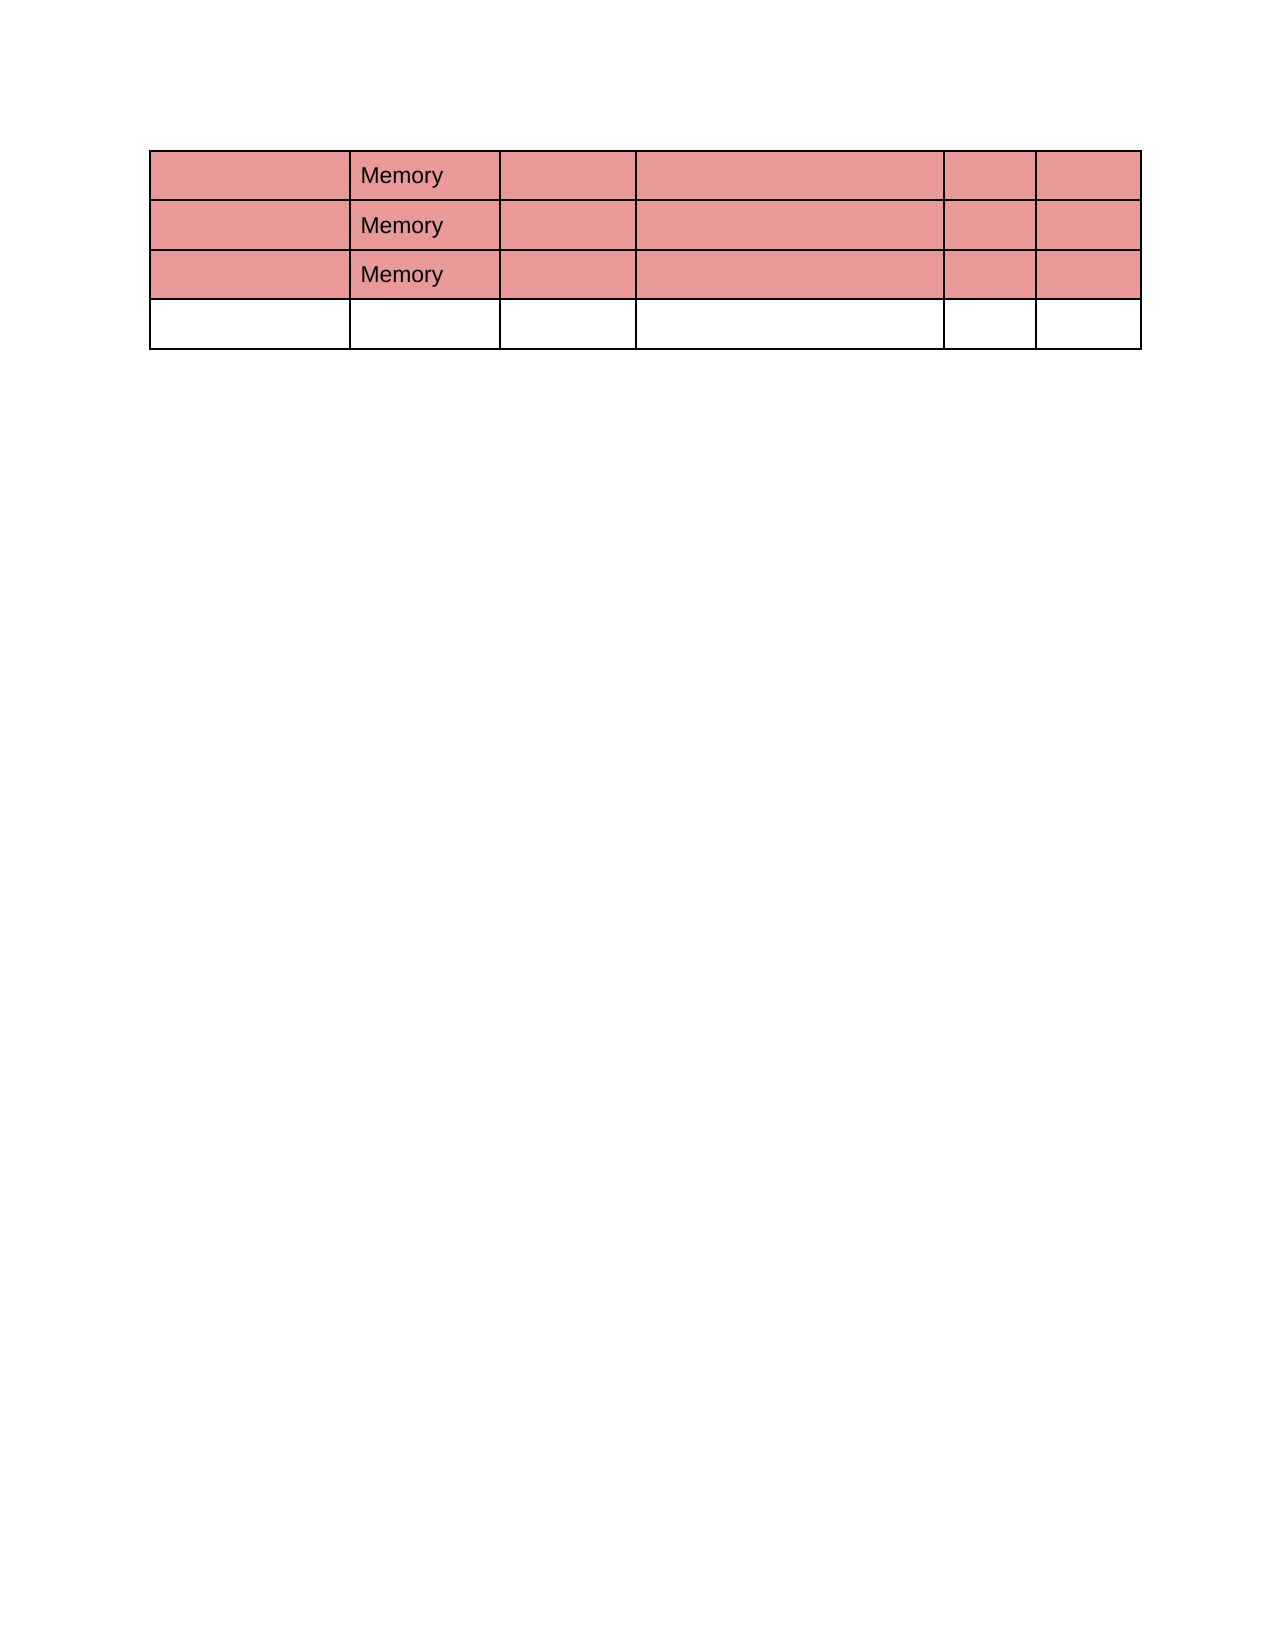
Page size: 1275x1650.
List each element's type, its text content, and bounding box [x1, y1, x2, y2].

table_cell Memory [351, 251, 499, 298]
table_cell [1037, 251, 1140, 298]
table_cell [637, 251, 943, 298]
table_cell [151, 300, 349, 347]
table_cell Memory [351, 152, 499, 199]
table_cell [151, 251, 349, 298]
table_cell [151, 152, 349, 199]
table_cell [637, 152, 943, 199]
table_cell [151, 201, 349, 249]
table_cell [501, 201, 635, 249]
table_cell [637, 201, 943, 249]
table_cell [351, 300, 499, 347]
table_cell [945, 152, 1035, 199]
table_cell [501, 300, 635, 347]
table_cell Memory [351, 201, 499, 249]
table_cell [501, 251, 635, 298]
table_cell [945, 251, 1035, 298]
table_cell [1037, 300, 1140, 347]
table_cell [637, 300, 943, 347]
table_cell [1037, 152, 1140, 199]
table_cell [945, 201, 1035, 249]
table_cell [501, 152, 635, 199]
table_cell [945, 300, 1035, 347]
table_cell [1037, 201, 1140, 249]
